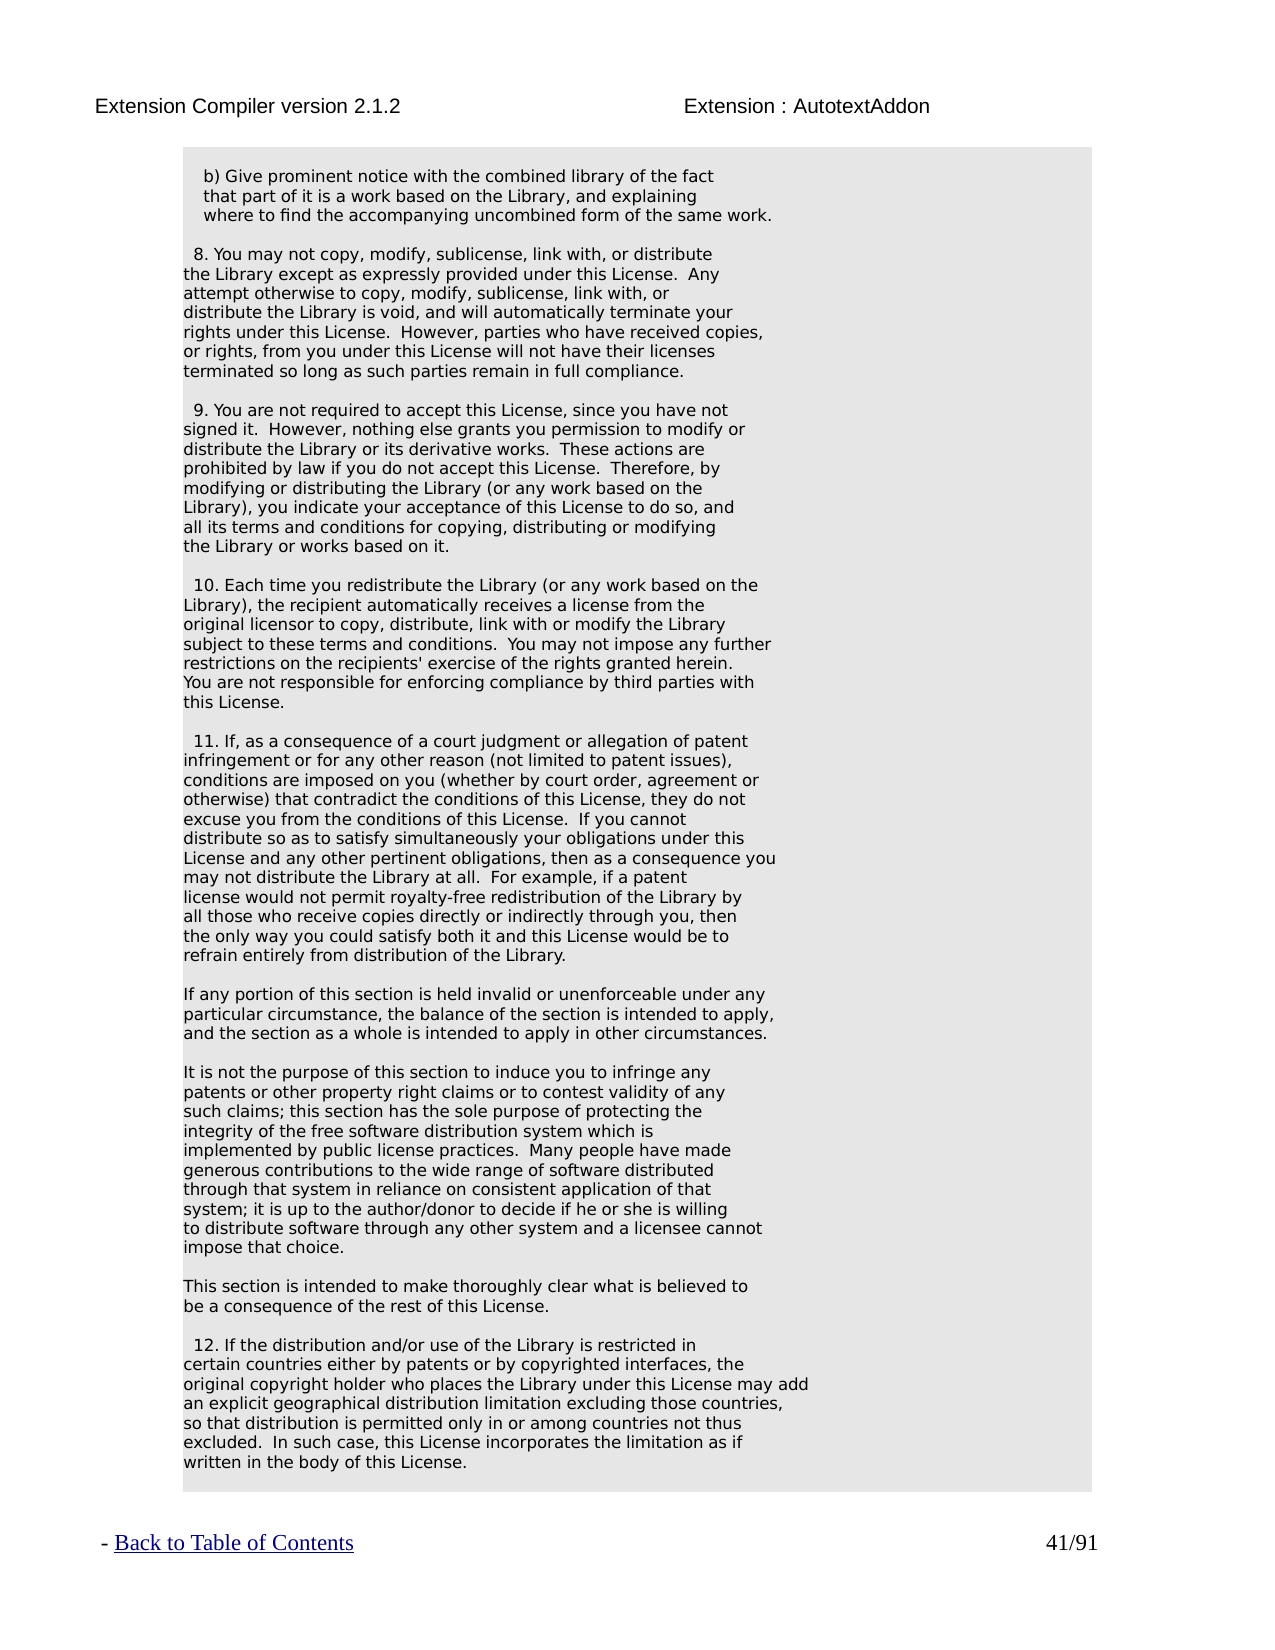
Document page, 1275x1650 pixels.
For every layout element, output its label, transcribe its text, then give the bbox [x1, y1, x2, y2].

text may not distribute the Library at all. For example, if a patent [183, 868, 1092, 888]
text excuse you from the conditions of this License. If you cannot [183, 810, 1092, 829]
text such claims; this section has the sole purpose of protecting the [183, 1102, 1092, 1121]
text Library), the recipient automatically receives a license from the [183, 596, 1092, 615]
text restrictions on the recipients' exercise of the rights granted herein. [183, 654, 1092, 673]
text through that system in reliance on consistent application of that [183, 1180, 1092, 1199]
text subject to these terms and conditions. You may not impose any further [183, 634, 1092, 654]
text impose that choice. [183, 1238, 1092, 1258]
text this License. [183, 693, 1092, 712]
text all those who receive copies directly or indirectly through you, then [183, 907, 1092, 927]
text signed it. However, nothing else grants you permission to modify or [183, 420, 1092, 440]
text system; it is up to the author/donor to decide if he or she is willing [183, 1199, 1092, 1219]
text 11. If, as a consequence of a court judgment or allegation of patent [183, 732, 1092, 751]
text license would not permit royalty-free redistribution of the Library by [183, 888, 1092, 907]
text modifying or distributing the Library (or any work based on the [183, 479, 1092, 498]
text the Library except as expressly provided under this License. Any [183, 264, 1092, 284]
text distribute so as to satisfy simultaneously your obligations under this [183, 829, 1092, 849]
text terminated so long as such parties remain in full compliance. [183, 362, 1092, 381]
text integrity of the free software distribution system which is [183, 1121, 1092, 1141]
text certain countries either by patents or by copyrighted interfaces, the [183, 1355, 1092, 1375]
text be a consequence of the rest of this License. [183, 1297, 1092, 1316]
text particular circumstance, the balance of the section is intended to apply, [183, 1004, 1092, 1024]
text This section is intended to make thoroughly clear what is believed to [183, 1277, 1092, 1297]
text 9. You are not required to accept this License, since you have not [183, 401, 1092, 420]
text prohibited by law if you do not accept this License. Therefore, by [183, 459, 1092, 479]
text conditions are imposed on you (whether by court order, agreement or [183, 771, 1092, 790]
text infringement or for any other reason (not limited to patent issues), [183, 751, 1092, 771]
text an explicit geographical distribution limitation excluding those countries, [183, 1394, 1092, 1414]
text If any portion of this section is held invalid or unenforceable under any [183, 985, 1092, 1004]
text b) Give prominent notice with the combined library of the fact [183, 167, 1092, 186]
text distribute the Library or its derivative works. These actions are [183, 440, 1092, 459]
text otherwise) that contradict the conditions of this License, they do not [183, 790, 1092, 810]
text You are not responsible for enforcing compliance by third parties with [183, 673, 1092, 693]
text so that distribution is permitted only in or among countries not thus [183, 1414, 1092, 1433]
text original copyright holder who places the Library under this License may add [183, 1375, 1092, 1394]
text that part of it is a work based on the Library, and explaining [183, 186, 1092, 206]
text Library), you indicate your acceptance of this License to do so, and [183, 498, 1092, 518]
text License and any other pertinent obligations, then as a consequence you [183, 849, 1092, 868]
text attempt otherwise to copy, modify, sublicense, link with, or [183, 284, 1092, 303]
text patents or other property right claims or to contest validity of any [183, 1082, 1092, 1102]
text rights under this License. However, parties who have received copies, [183, 323, 1092, 342]
text to distribute software through any other system and a licensee cannot [183, 1219, 1092, 1238]
text 8. You may not copy, modify, sublicense, link with, or distribute [183, 245, 1092, 264]
text generous contributions to the wide range of software distributed [183, 1160, 1092, 1180]
text and the section as a whole is intended to apply in other circumstances. [183, 1024, 1092, 1043]
text 10. Each time you redistribute the Library (or any work based on the [183, 576, 1092, 596]
text where to find the accompanying uncombined form of the same work. [183, 206, 1092, 225]
text the Library or works based on it. [183, 537, 1092, 557]
text the only way you could satisfy both it and this License would be to [183, 927, 1092, 946]
text It is not the purpose of this section to induce you to infringe any [183, 1063, 1092, 1082]
text original licensor to copy, distribute, link with or modify the Library [183, 615, 1092, 634]
text or rights, from you under this License will not have their licenses [183, 342, 1092, 362]
text written in the body of this License. [183, 1453, 1092, 1472]
text all its terms and conditions for copying, distributing or modifying [183, 518, 1092, 537]
text distribute the Library is void, and will automatically terminate your [183, 303, 1092, 323]
text 12. If the distribution and/or use of the Library is restricted in [183, 1336, 1092, 1355]
text implemented by public license practices. Many people have made [183, 1141, 1092, 1160]
text refrain entirely from distribution of the Library. [183, 946, 1092, 966]
text excluded. In such case, this License incorporates the limitation as if [183, 1433, 1092, 1453]
